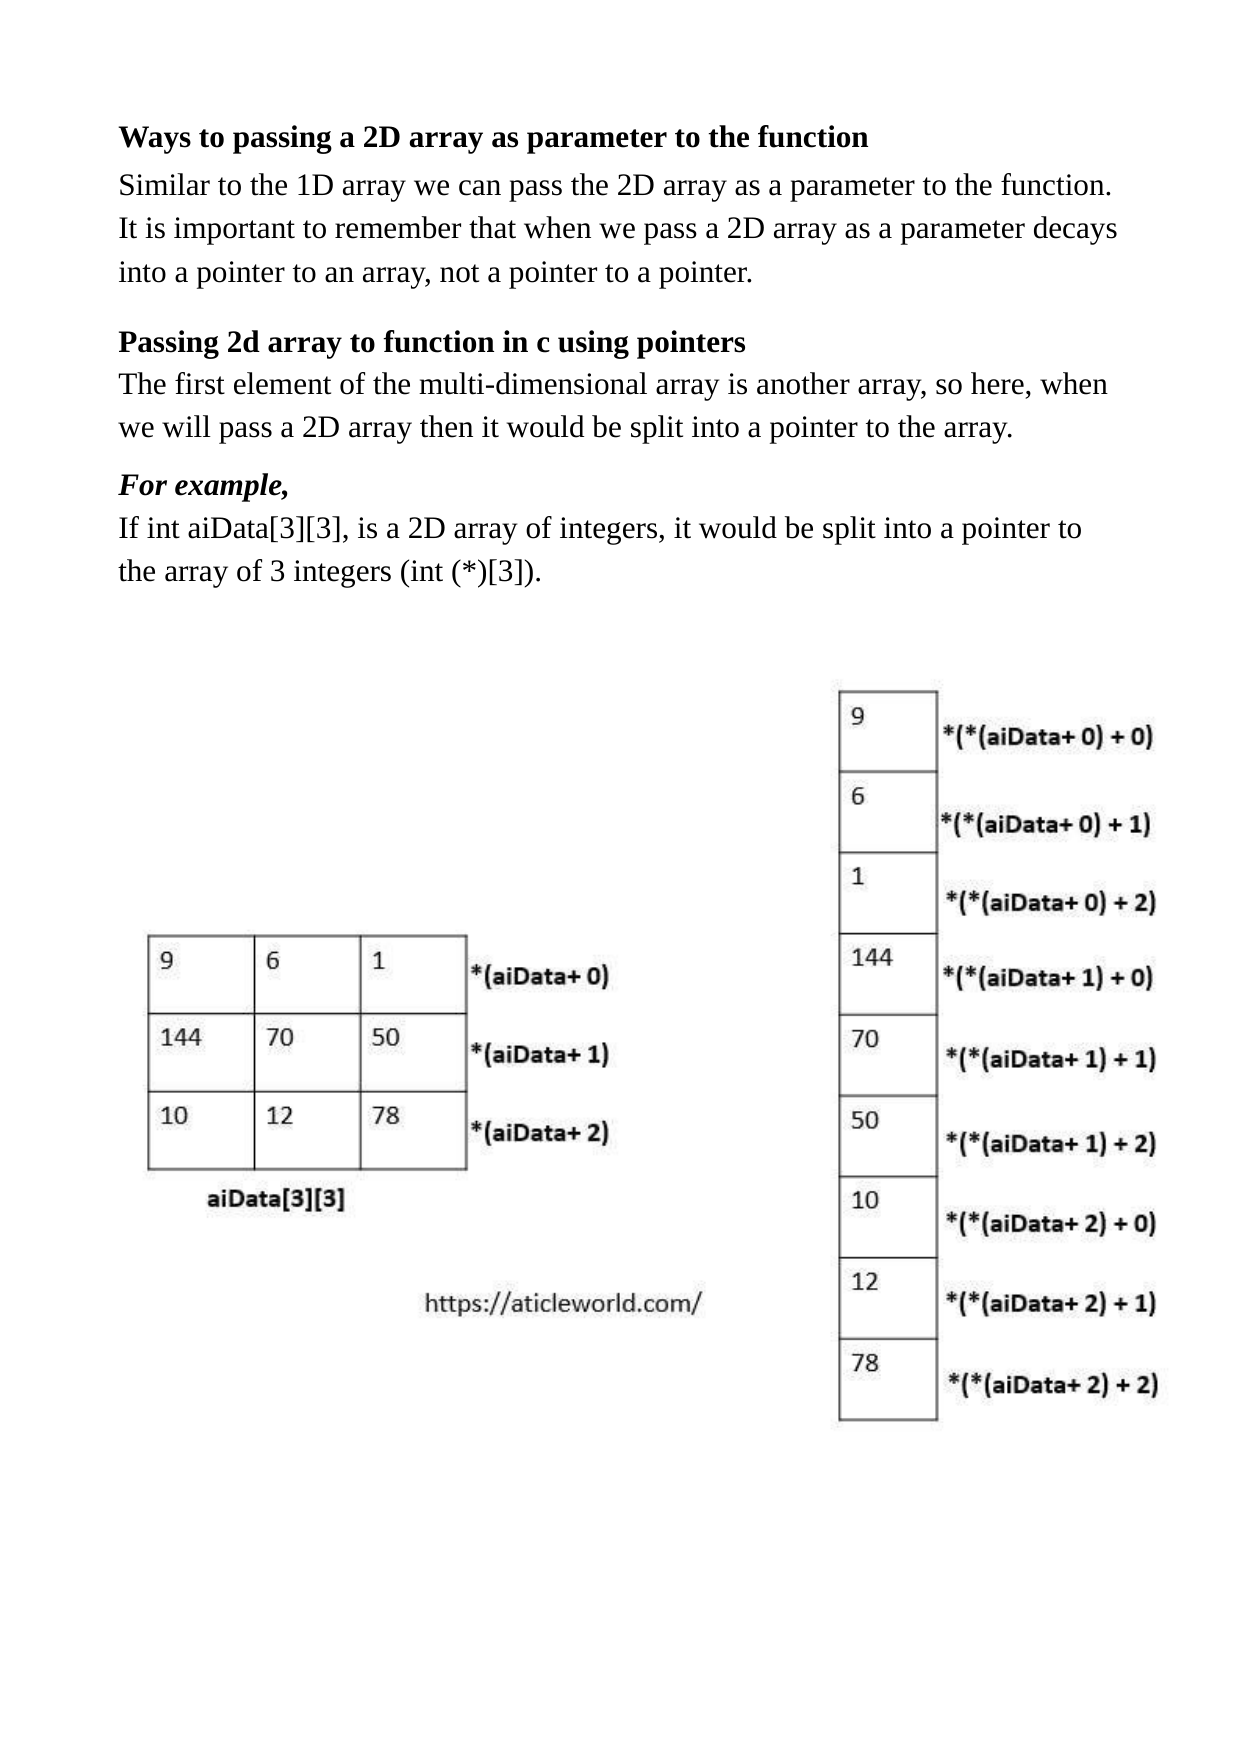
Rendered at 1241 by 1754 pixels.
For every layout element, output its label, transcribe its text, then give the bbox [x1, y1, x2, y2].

subtitle Passing 2d array to function in c using pointers [118, 323, 1122, 359]
subtitle Ways to passing a 2D array as parameter to the function [118, 118, 1122, 154]
text Similar to the 1D array we can pass the 2D array as a parameter to the function. It is important to remember that when we pass a 2D array as a parameter decays into a pointer to an array, not a pointer to a pointer. [118, 167, 1122, 289]
text The first element of the multi-dimensional array is another array, so here, when we will pass a 2D array then it would be split into a pointer to the array. [118, 365, 1122, 444]
picture [118, 667, 1178, 1442]
text For example, If int aiData[3][3], is a 2D array of integers, it would be split into a pointer to the array of 3 integers (int (*)[3]). [118, 466, 1122, 588]
